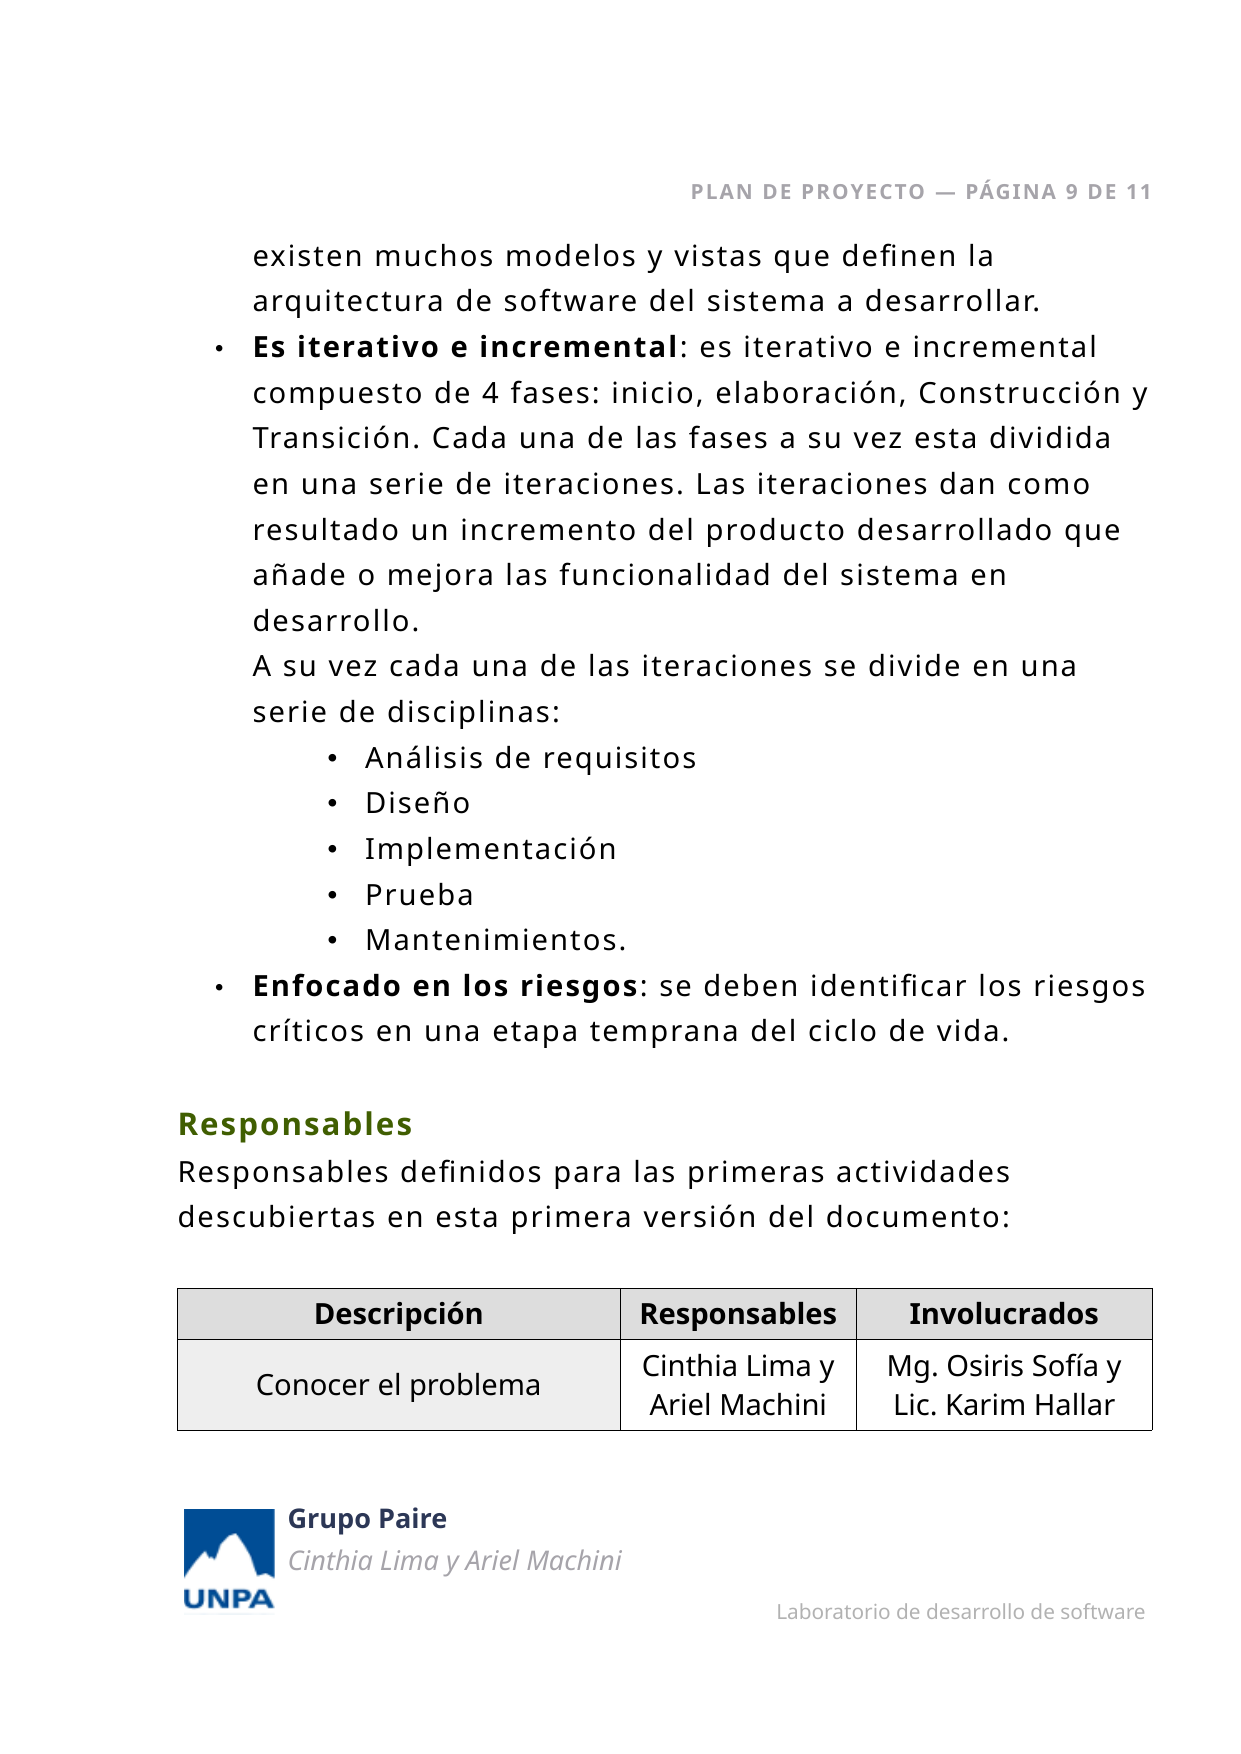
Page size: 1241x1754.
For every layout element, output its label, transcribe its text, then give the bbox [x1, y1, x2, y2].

table_cell Cinthia Lima y Ariel Machini [621, 1340, 856, 1430]
list Análisis de requisitos [327, 737, 1152, 777]
list Enfocado en los riesgos: se deben identificar los riesgos críticos en una etapa temprana del ciclo de vida. [215, 965, 1152, 1050]
list Implementación [327, 828, 1152, 868]
list A su vez cada una de las iteraciones se divide en una serie de disciplinas: [215, 646, 1152, 731]
table_cell Mg. Osiris Sofía y Lic. Karim Hallar [857, 1340, 1152, 1430]
picture [184, 1509, 275, 1615]
table_cell Conocer el problema [178, 1340, 620, 1430]
text Responsables [177, 1102, 1152, 1144]
list Diseño [327, 783, 1152, 822]
text Responsables definidos para las primeras actividades descubiertas en esta primera versión del documento: [177, 1151, 1152, 1236]
table_header Descripción [178, 1289, 620, 1339]
list Prueba [327, 874, 1152, 913]
list existen muchos modelos y vistas que definen la arquitectura de software del sistema a desarrollar. [215, 235, 1152, 320]
list Mantenimientos. [327, 919, 1152, 959]
table_header Involucrados [857, 1289, 1152, 1339]
table_header Responsables [621, 1289, 856, 1339]
list Es iterativo e incremental: es iterativo e incremental compuesto de 4 fases: inicio, elaboración, Construcción y Transición. Cada una de las fases a su vez esta dividida en una serie de iteraciones. Las iteraciones dan como resultado un incremento del producto desarrollado que añade o mejora las funcionalidad del sistema en desarrollo. [215, 326, 1152, 640]
